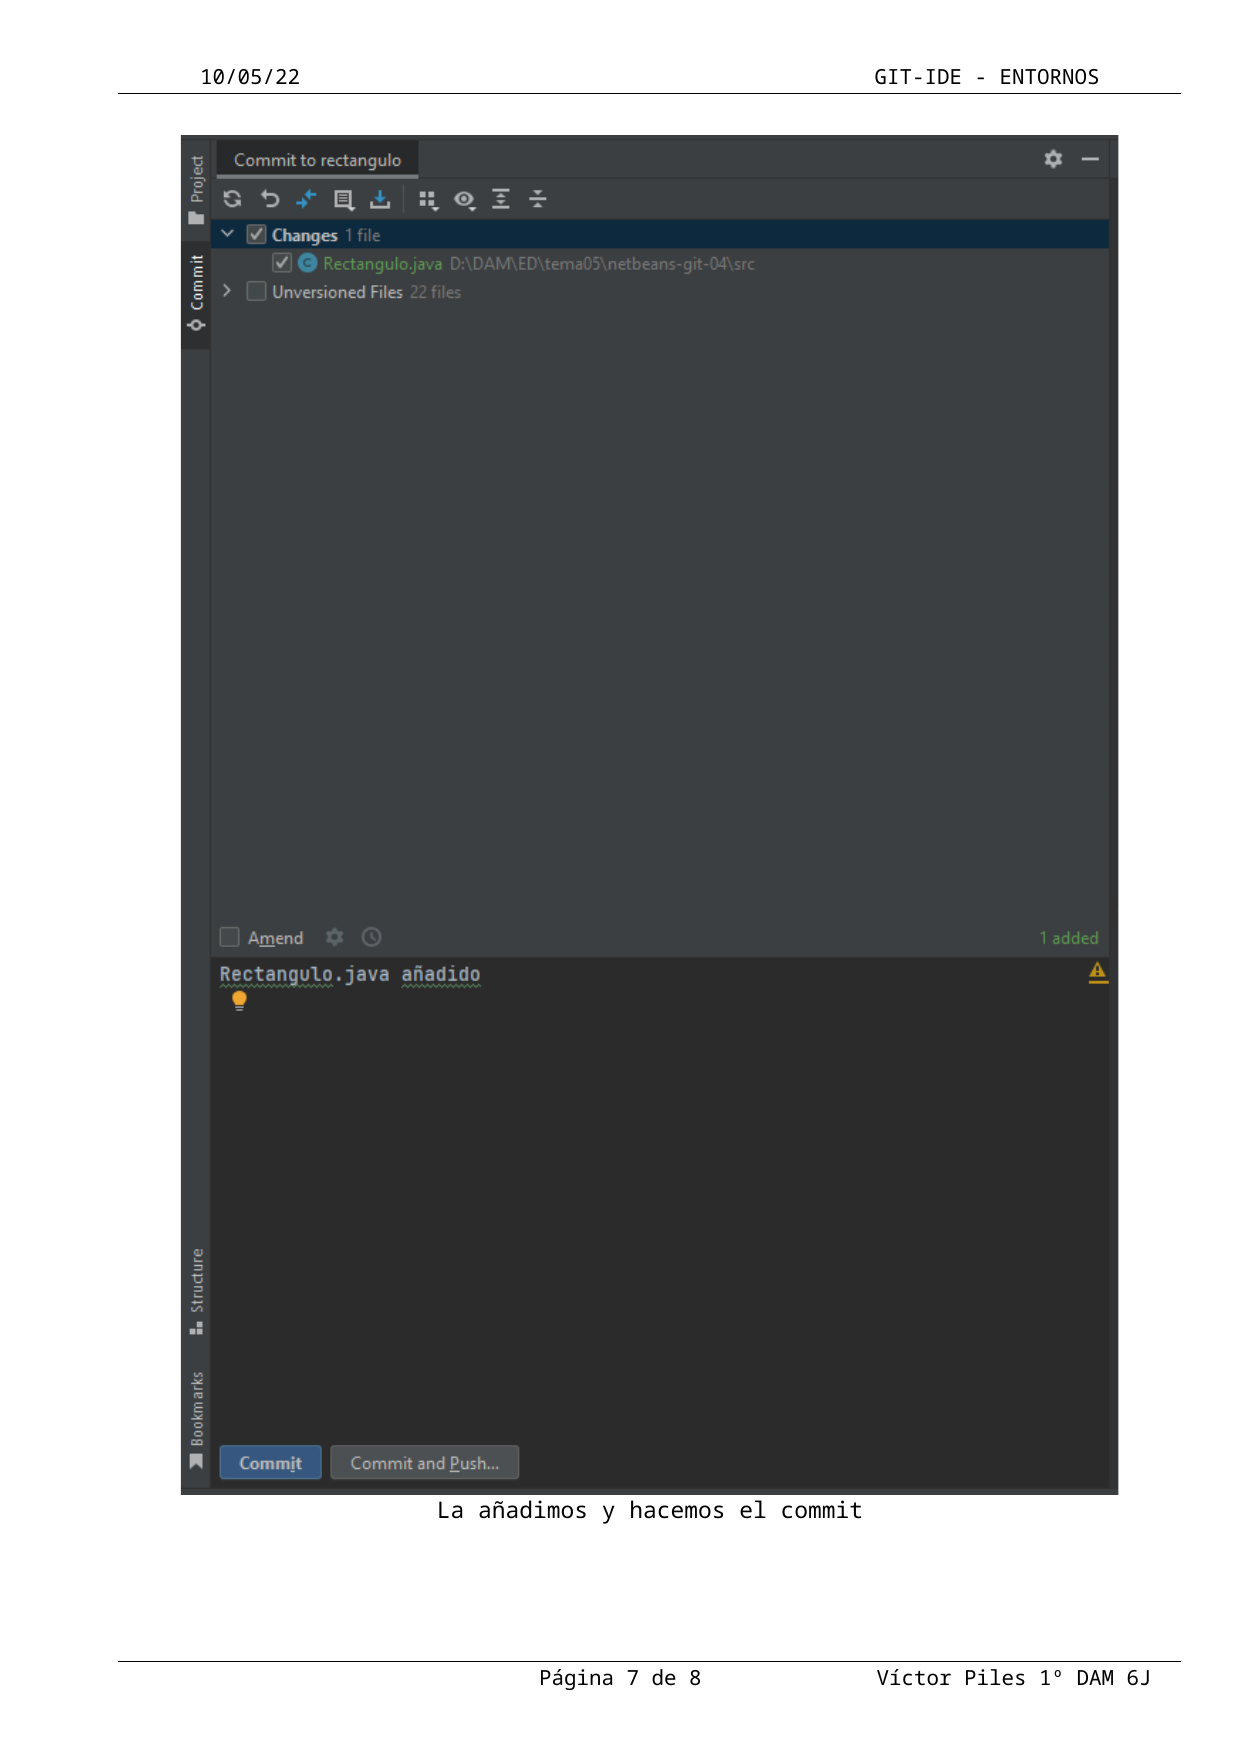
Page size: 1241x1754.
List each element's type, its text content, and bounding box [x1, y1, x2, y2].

picture [180, 135, 1119, 1495]
text La añadimos y hacemos el commit [181, 1495, 1118, 1526]
